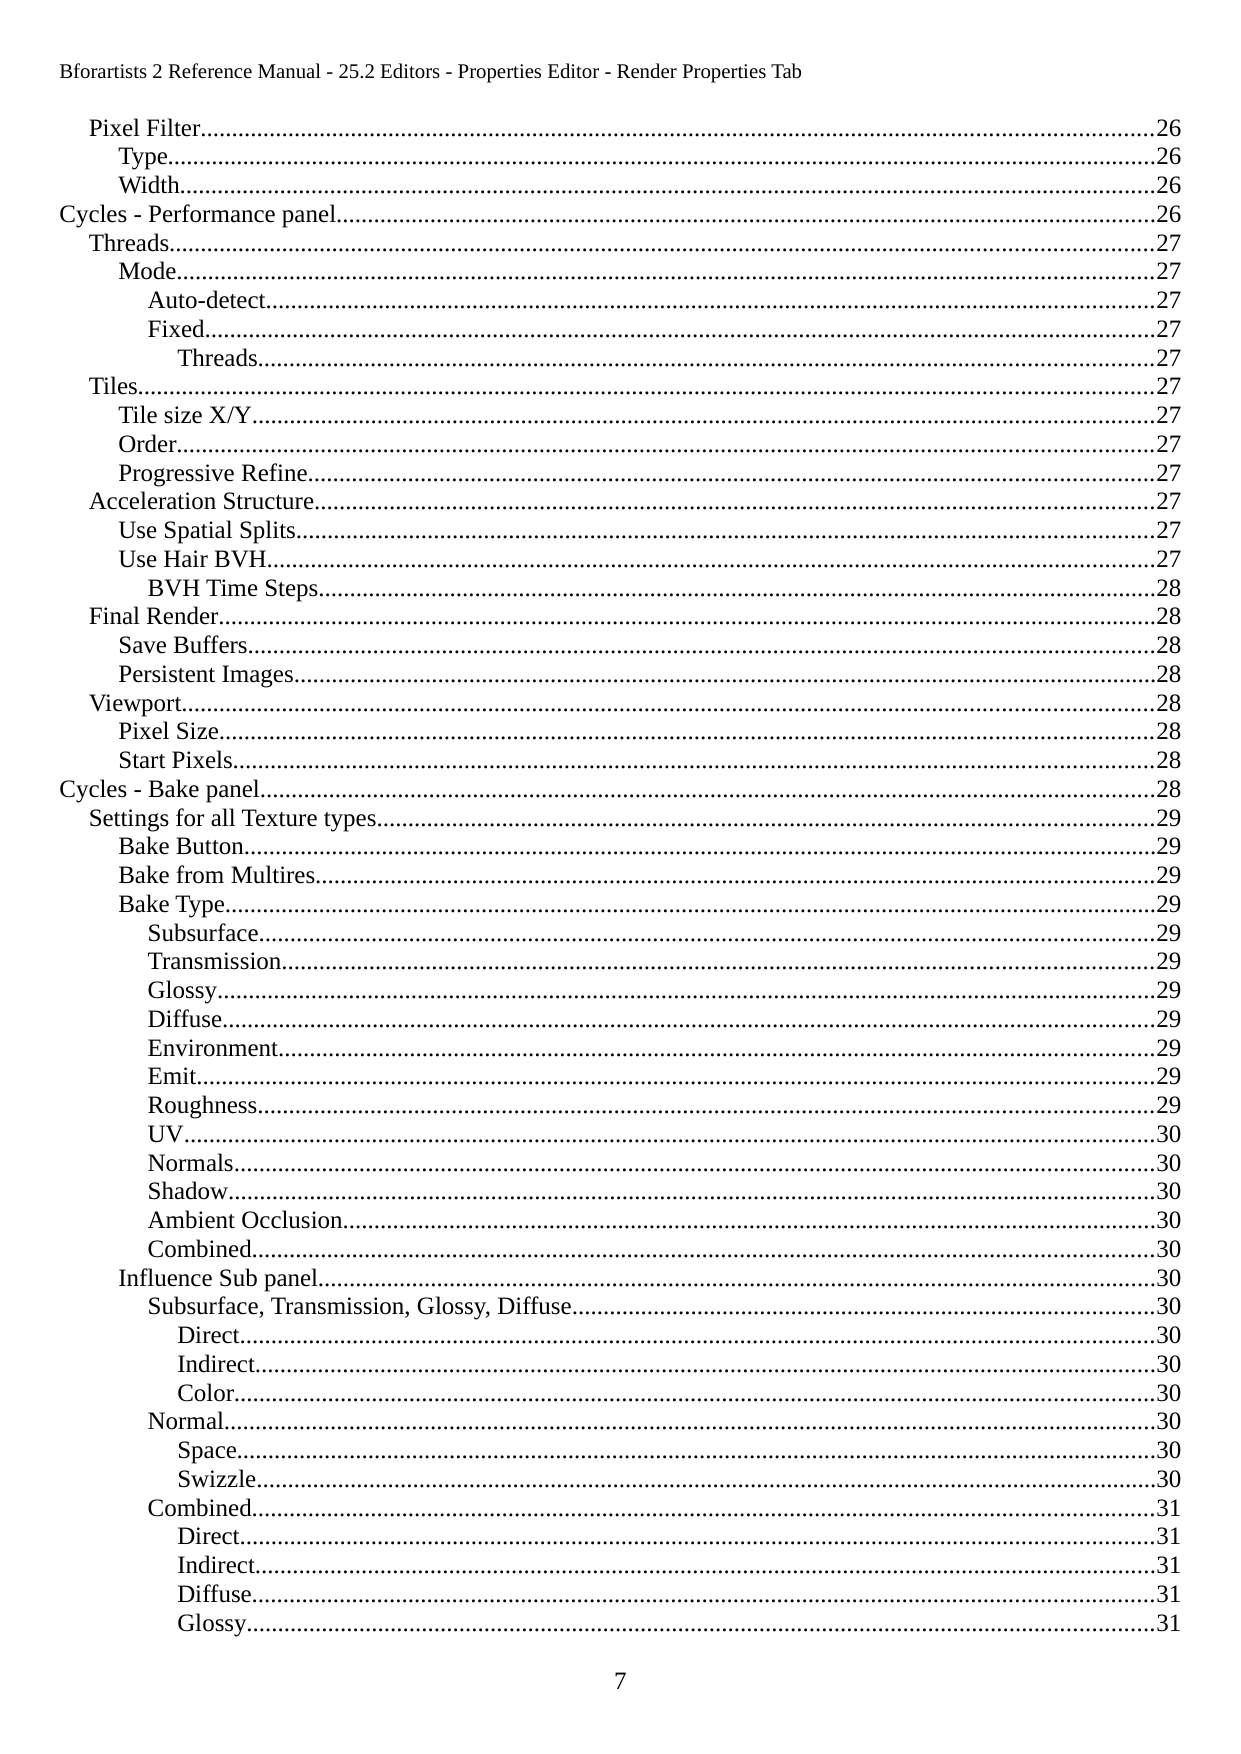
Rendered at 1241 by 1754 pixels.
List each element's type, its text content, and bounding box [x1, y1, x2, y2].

text Tiles 27 [88, 371, 1181, 400]
text Emit 29 [147, 1061, 1181, 1090]
text Bake Button 29 [118, 831, 1181, 860]
text Diffuse 29 [147, 1004, 1181, 1033]
text Pixel Size 28 [118, 716, 1181, 745]
text Normal 30 [147, 1406, 1181, 1435]
text Width 26 [118, 170, 1181, 199]
text Direct 30 [177, 1320, 1181, 1349]
text Acceleration Structure 27 [88, 486, 1181, 515]
text Roughness 29 [147, 1090, 1181, 1119]
text Viewport 28 [88, 688, 1181, 716]
text Threads 27 [88, 228, 1181, 256]
text Transmission 29 [147, 946, 1181, 975]
text Swizzle 30 [177, 1464, 1181, 1493]
text Combined 31 [147, 1493, 1181, 1521]
text Influence Sub panel 30 [118, 1263, 1181, 1291]
text Save Buffers 28 [118, 630, 1181, 659]
text Color 30 [177, 1378, 1181, 1406]
text Mode 27 [118, 256, 1181, 285]
text Environment 29 [147, 1033, 1181, 1061]
text Use Hair BVH 27 [118, 544, 1181, 573]
text Space 30 [177, 1435, 1181, 1464]
text Use Spatial Splits 27 [118, 515, 1181, 544]
text Bake from Multires 29 [118, 860, 1181, 889]
text Combined 30 [147, 1234, 1181, 1263]
text Subsurface 29 [147, 918, 1181, 946]
text Persistent Images 28 [118, 659, 1181, 688]
text Auto-detect 27 [147, 285, 1181, 314]
text Start Pixels 28 [118, 745, 1181, 774]
text Settings for all Texture types 29 [88, 803, 1181, 831]
text Fixed 27 [147, 314, 1181, 343]
text Subsurface, Transmission, Glossy, Diffuse 30 [147, 1291, 1181, 1320]
text Type 26 [118, 141, 1181, 170]
text Final Render 28 [88, 601, 1181, 630]
text Direct 31 [177, 1521, 1181, 1550]
text Ambient Occlusion 30 [147, 1205, 1181, 1234]
text Cycles - Bake panel 28 [59, 774, 1181, 803]
text Diffuse 31 [177, 1579, 1181, 1608]
text BVH Time Steps 28 [147, 573, 1181, 601]
text Tile size X/Y 27 [118, 400, 1181, 429]
text Glossy 29 [147, 975, 1181, 1004]
text Order 27 [118, 429, 1181, 458]
text Glossy 31 [177, 1608, 1181, 1636]
text Cycles - Performance panel 26 [59, 199, 1181, 228]
text Indirect 31 [177, 1550, 1181, 1579]
text Pixel Filter 26 [88, 113, 1181, 141]
text Indirect 30 [177, 1349, 1181, 1378]
text Normals 30 [147, 1148, 1181, 1176]
text Threads 27 [177, 343, 1181, 371]
text UV 30 [147, 1119, 1181, 1148]
text Shadow 30 [147, 1176, 1181, 1205]
text Bake Type 29 [118, 889, 1181, 918]
text Progressive Refine 27 [118, 458, 1181, 486]
